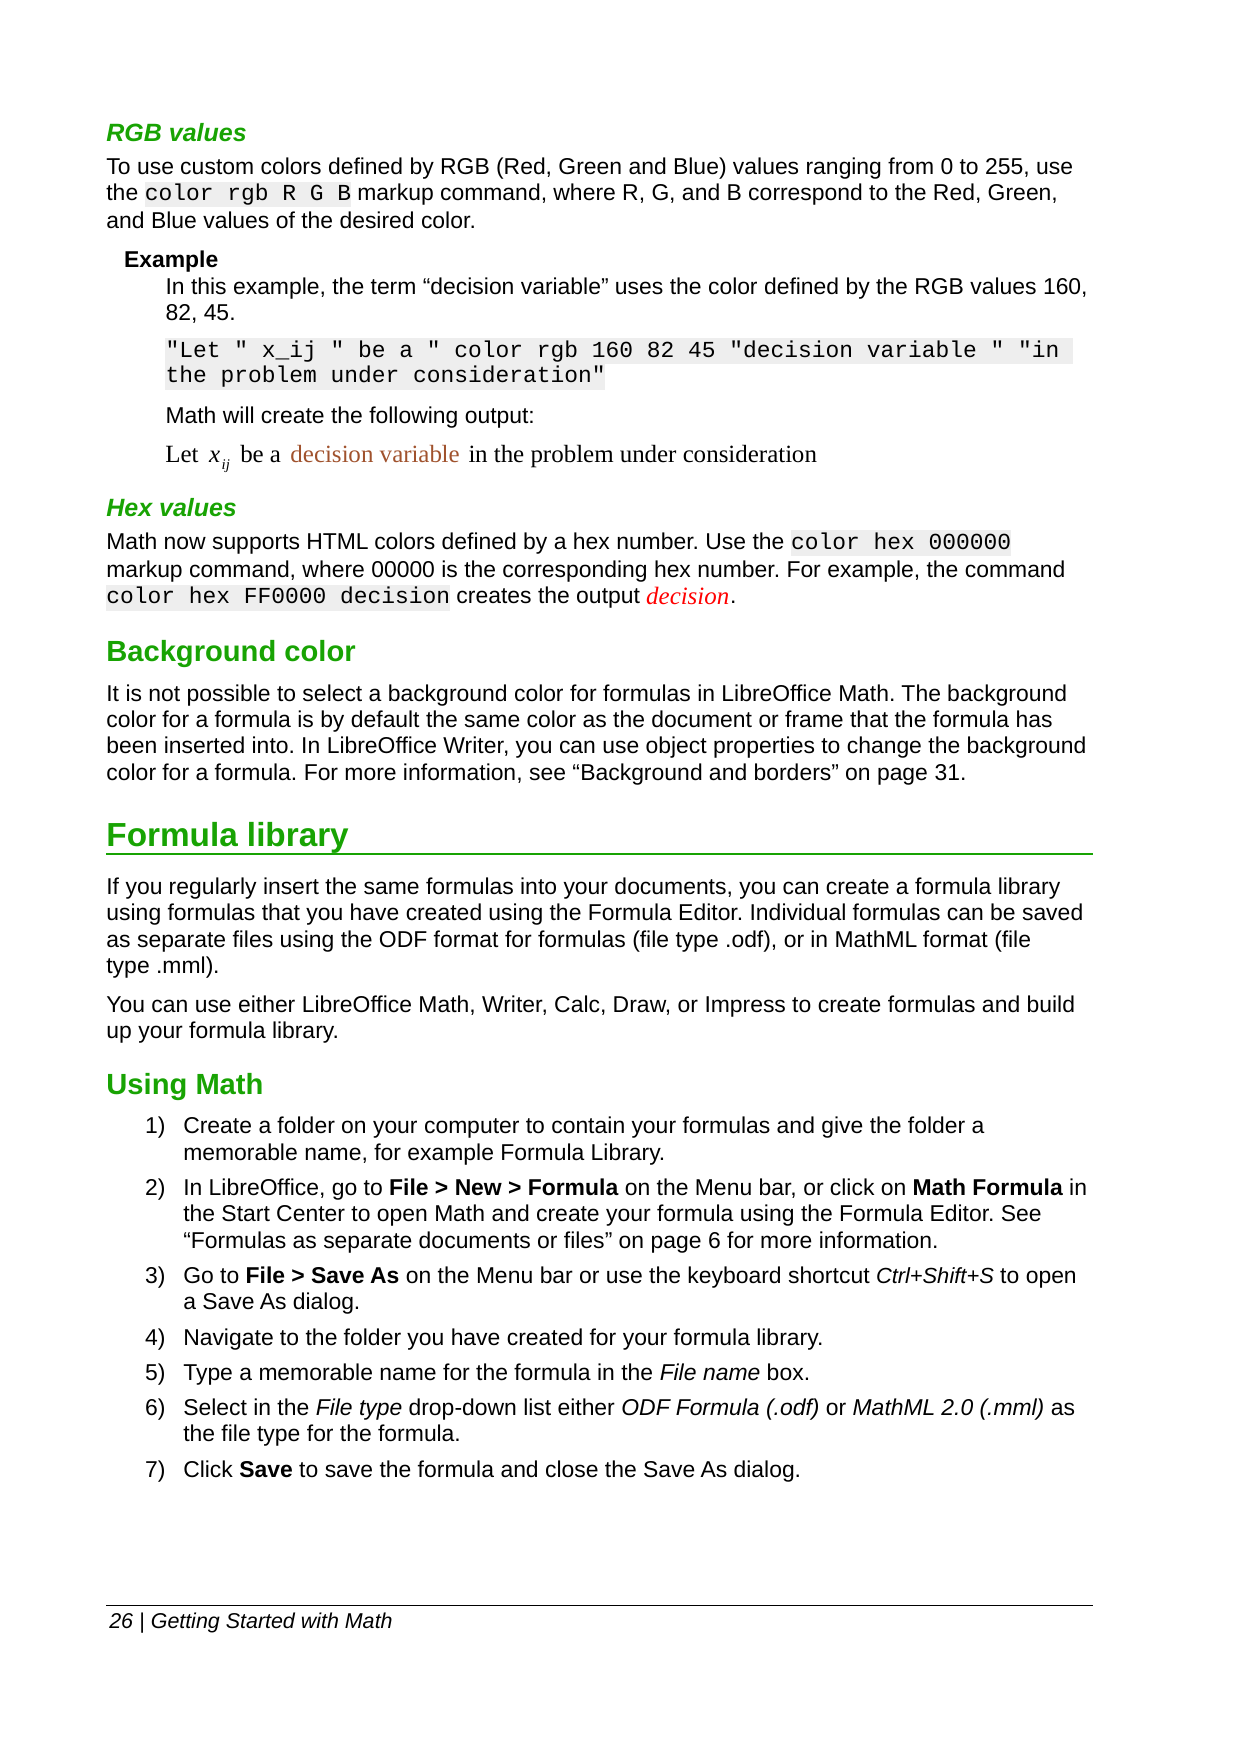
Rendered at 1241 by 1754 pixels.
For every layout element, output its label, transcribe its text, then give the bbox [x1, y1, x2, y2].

subtitle Using Math [106, 1067, 1093, 1101]
list Type a memorable name for the formula in the File name box. [165, 1359, 1093, 1385]
text You can use either LibreOffice Math, Writer, Calc, Draw, or Impress to create formulas and build up your formula library. [106, 991, 1093, 1043]
list Navigate to the folder you have created for your formula library. [165, 1323, 1093, 1350]
subtitle RGB values [106, 118, 1093, 147]
text To use custom colors defined by RGB (Red, Green and Blue) values ranging from 0 to 255, use the color rgb R G B markup command, where R, G, and B correspond to the Red, Green, and Blue values of the desired color. [106, 153, 1093, 234]
text "Let " x_ij " be a " color rgb 160 82 45 "decision variable " "in the problem under consideration" [605, 338, 1093, 390]
text In this example, the term “decision variable” uses the color defined by the RGB values 160, 82, 45. [165, 273, 1093, 325]
subtitle Background color [106, 634, 1093, 668]
subtitle Hex values [106, 493, 1093, 522]
list Create a folder on your computer to contain your formulas and give the folder a memorable name, for example Formula Library. [165, 1112, 1093, 1165]
list Go to File > Save As on the Menu bar or use the keyboard shortcut Ctrl+Shift+S to open a Save As dialog. [165, 1262, 1093, 1315]
text If you regularly insert the same formulas into your documents, you can create a formula library using formulas that you have created using the Formula Editor. Individual formulas can be saved as separate files using the ODF format for formulas (file type .odf), or in MathML format (file type .mml). [106, 873, 1093, 978]
text Math now supports HTML colors defined by a hex number. Use the color hex 000000 markup command, where 00000 is the corresponding hex number. For example, the command color hex FF0000 decision creates the output . [106, 528, 1093, 611]
list Click Save to save the formula and close the Save As dialog. [165, 1456, 1093, 1482]
list Select in the File type drop-down list either ODF Formula (.odf) or MathML 2.0 (.mml) as the file type for the formula. [165, 1394, 1093, 1447]
subtitle Formula library [106, 815, 1093, 853]
text Example [124, 246, 1093, 273]
list In LibreOffice, go to File > New > Formula on the Menu bar, or click on Math Formula in the Start Center to open Math and create your formula using the Formula Editor. See “Formulas as separate documents or files” on page 6 for more information. [165, 1174, 1093, 1253]
text Math will create the following output: [165, 402, 1093, 429]
text It is not possible to select a background color for formulas in LibreOffice Math. The background color for a formula is by default the same color as the document or frame that the formula has been inserted into. In LibreOffice Writer, you can use object properties to change the background color for a formula. For more information, see “Background and borders” on page 31. [106, 680, 1093, 785]
